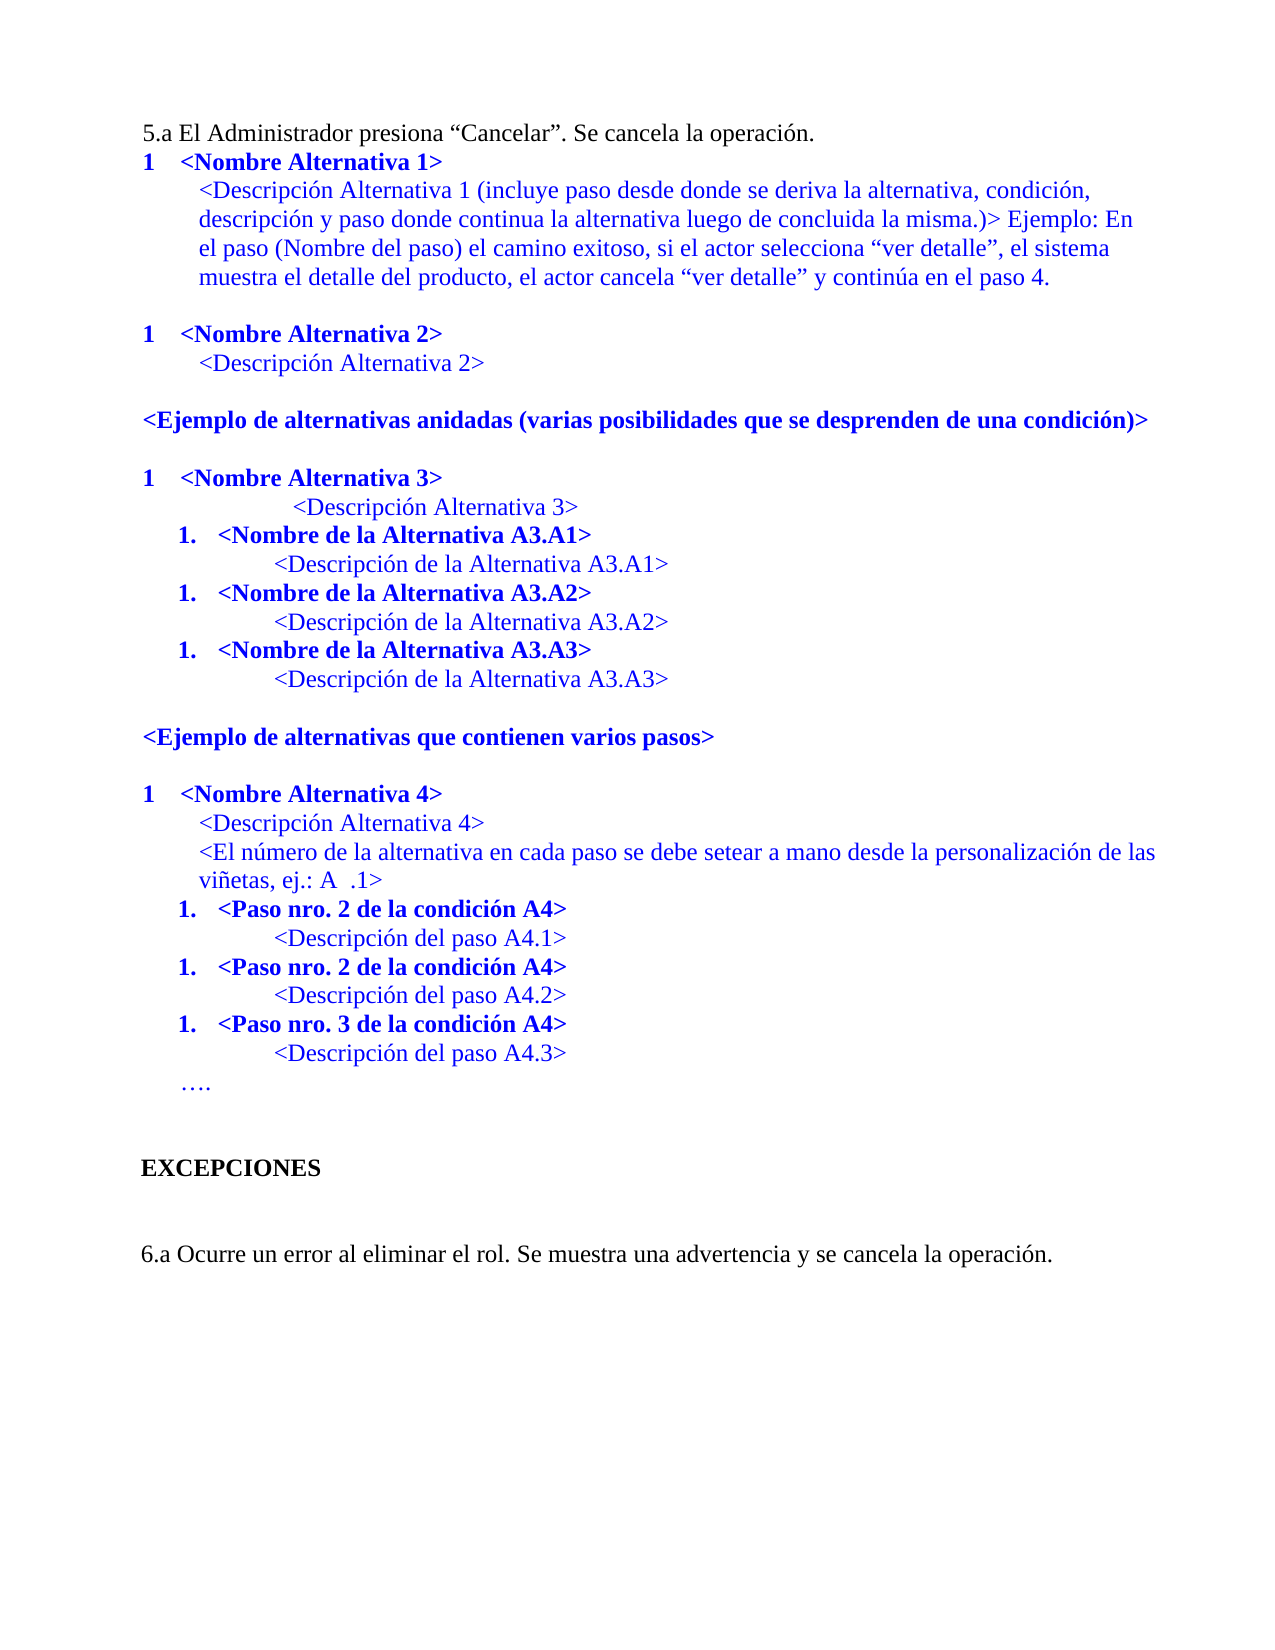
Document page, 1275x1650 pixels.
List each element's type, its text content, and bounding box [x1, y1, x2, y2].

table_cell 5.a El Administrador presiona “Cancelar”. Se cancela la operación. <Nombre Alternativa 1> <Descripción Alternativa 1 (incluye paso desde donde se deriva la alternativa, condición, descripción y paso donde continua la alternativa luego de concluida la misma.)> Ejemplo: En el paso (Nombre del paso) el camino exitoso, si el actor selecciona “ver detalle”, el sistema muestra el detalle del producto, el actor cancela “ver detalle” y continúa en el paso 4. <Nombre Alternativa 2> <Descripción Alternativa 2> <Ejemplo de alternativas anidadas (varias posibilidades que se desprenden de una condición)> <Nombre Alternativa 3> <Descripción Alternativa 3> <Nombre de la Alternativa A3.A1> <Descripción de la Alternativa A3.A1> <Nombre de la Alternativa A3.A2> <Descripción de la Alternativa A3.A2> <Nombre de la Alternativa A3.A3> <Descripción de la Alternativa A3.A3> <Ejemplo de alternativas que contienen varios pasos> <Nombre Alternativa 4> <Descripción Alternativa 4> <El número de la alternativa en cada paso se debe setear a mano desde la personalización de las viñetas, ej.: A4.1> <Paso nro. 2 de la condición A4> <Descripción del paso A4.1> <Paso nro. 2 de la condición A4> <Descripción del paso A4.2> <Paso nro. 3 de la condición A4> <Descripción del paso A4.3> …. [142, 118, 1157, 1124]
table_cell 6.a Ocurre un error al eliminar el rol. Se muestra una advertencia y se cancela la operación. [141, 1182, 1157, 1297]
table_header EXCEPCIONES [141, 1153, 1157, 1182]
